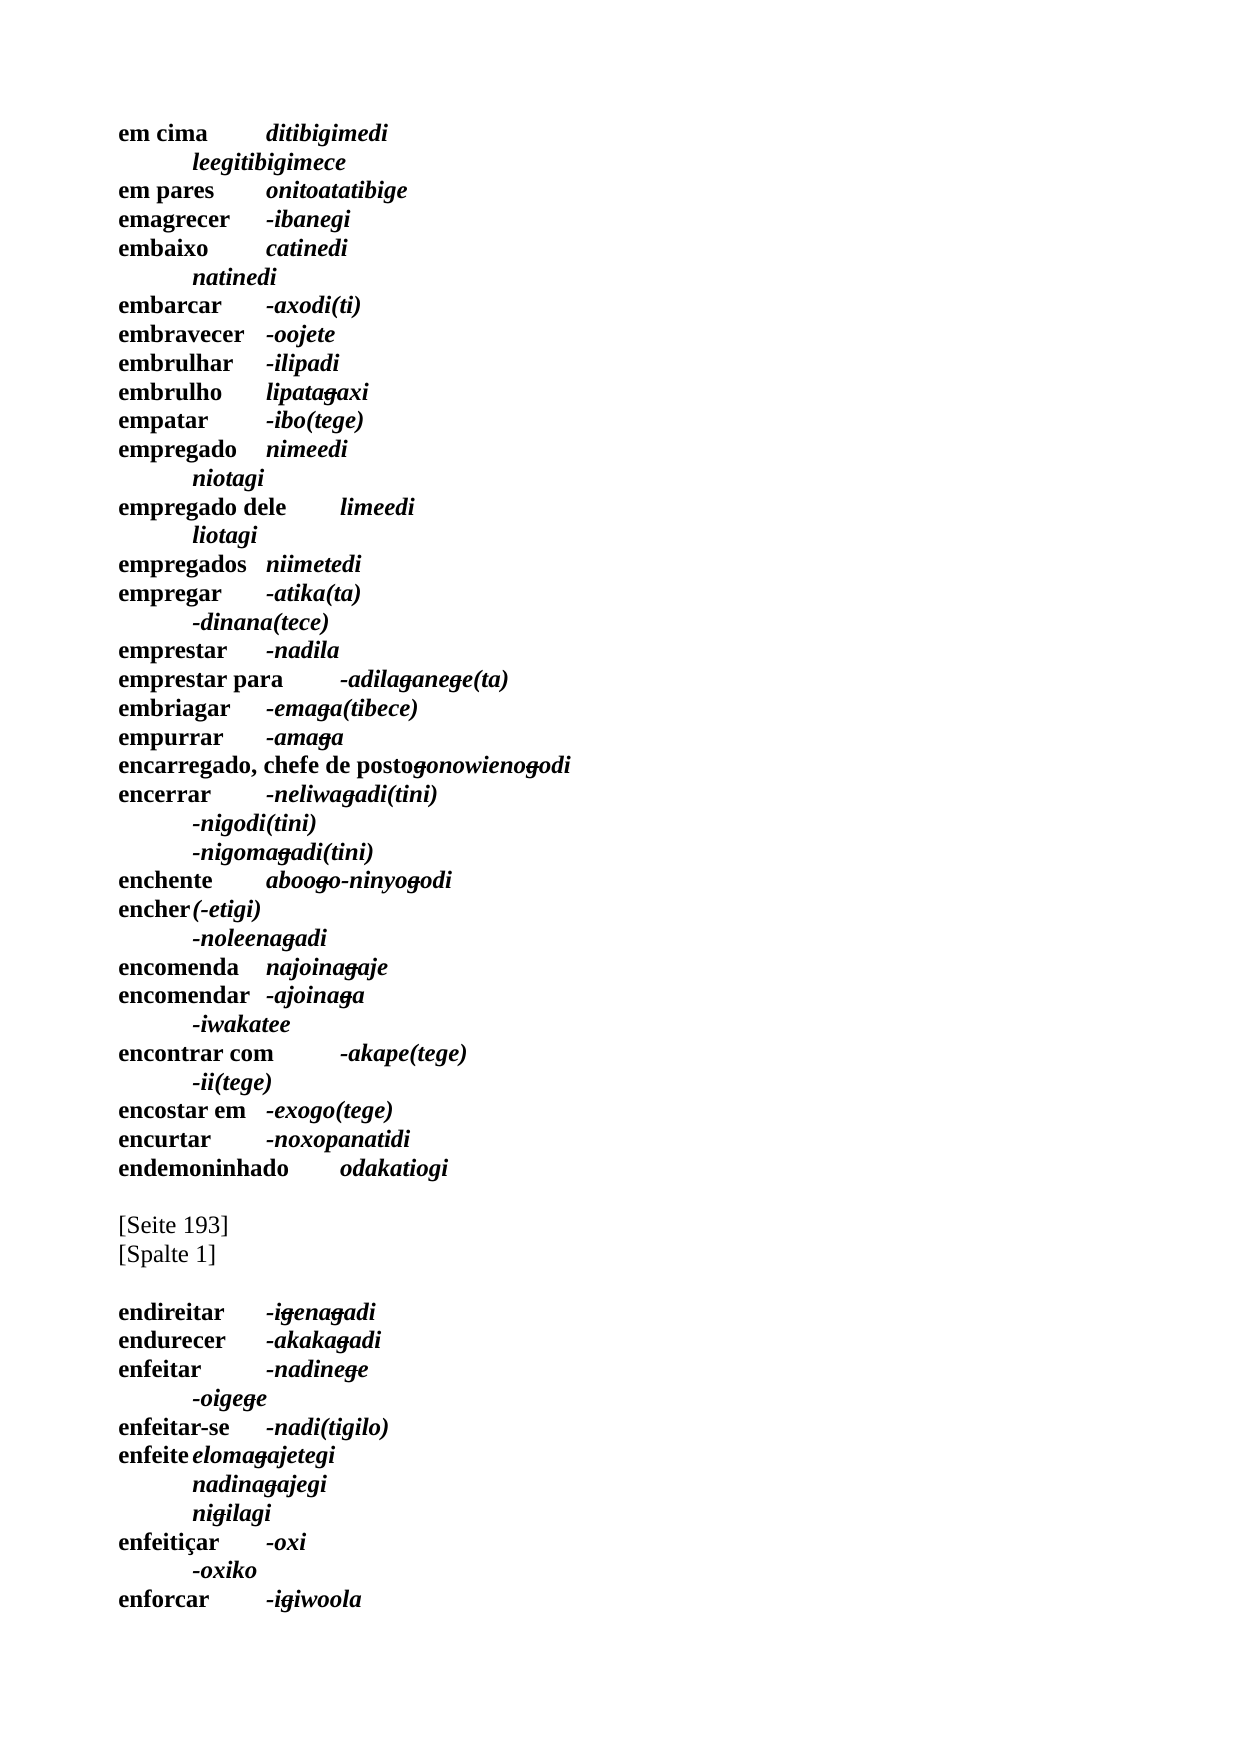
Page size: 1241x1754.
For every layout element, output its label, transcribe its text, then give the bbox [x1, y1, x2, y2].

text [Seite 193] [118, 1211, 1125, 1239]
text -iwakatee [118, 1009, 1125, 1038]
text -nigomagadi(tini) [118, 837, 1125, 866]
text encostar em -exogo(tege) [118, 1096, 1125, 1124]
text empregado dele limeedi [118, 492, 1125, 521]
text empregados niimetedi [118, 549, 1125, 578]
text em pares onitoatatibige [118, 176, 1125, 204]
text embriagar -emaga(tibece) [118, 693, 1125, 722]
text empatar -ibo(tege) [118, 406, 1125, 434]
text embaixo catinedi [118, 233, 1125, 262]
text encurtar -noxopanatidi [118, 1124, 1125, 1153]
text -dinana(tece) [118, 607, 1125, 636]
text embarcar -axodi(ti) [118, 291, 1125, 319]
text enfeitar-se -nadi(tigilo) [118, 1412, 1125, 1441]
text -oxiko [118, 1556, 1125, 1584]
text -nigodi(tini) [118, 808, 1125, 837]
text empurrar -amaga [118, 722, 1125, 751]
text embrulho lipatagaxi [118, 377, 1125, 406]
text emagrecer -ibanegi [118, 204, 1125, 233]
text niotagi [118, 463, 1125, 492]
text -oigege [118, 1383, 1125, 1412]
text encontrar com -akape(tege) [118, 1038, 1125, 1067]
text endireitar -igenagadi [118, 1297, 1125, 1326]
text [Spalte 1] [118, 1239, 1125, 1268]
text enforcar -igiwoola [118, 1584, 1125, 1613]
text embravecer -oojete [118, 319, 1125, 348]
text enfeitiçar -oxi [118, 1527, 1125, 1556]
text emprestar para -adilaganege(ta) [118, 664, 1125, 693]
text em cima ditibigimedi [118, 118, 1125, 147]
text encomenda najoinagaje [118, 952, 1125, 981]
text encerrar -neliwagadi(tini) [118, 779, 1125, 808]
text leegitibigimece [118, 147, 1125, 176]
text -ii(tege) [118, 1067, 1125, 1096]
text enfeite elomagajetegi [118, 1441, 1125, 1469]
text endemoninhado odakatiogi [118, 1153, 1125, 1182]
text emprestar -nadila [118, 636, 1125, 664]
text empregar -atika(ta) [118, 578, 1125, 607]
text natinedi [118, 262, 1125, 291]
text encher (-etigi) [118, 894, 1125, 923]
text encomendar -ajoinaga [118, 981, 1125, 1009]
text embrulhar -ilipadi [118, 348, 1125, 377]
text -noleenagadi [118, 923, 1125, 952]
text nigilagi [118, 1498, 1125, 1527]
text liotagi [118, 521, 1125, 549]
text empregado nimeedi [118, 434, 1125, 463]
text enfeitar -nadinege [118, 1354, 1125, 1383]
text endurecer -akakagadi [118, 1326, 1125, 1354]
text nadinagajegi [118, 1469, 1125, 1498]
text encarregado, chefe de posto gonowienogodi [118, 751, 1125, 779]
text enchente aboogo-ninyogodi [118, 866, 1125, 894]
